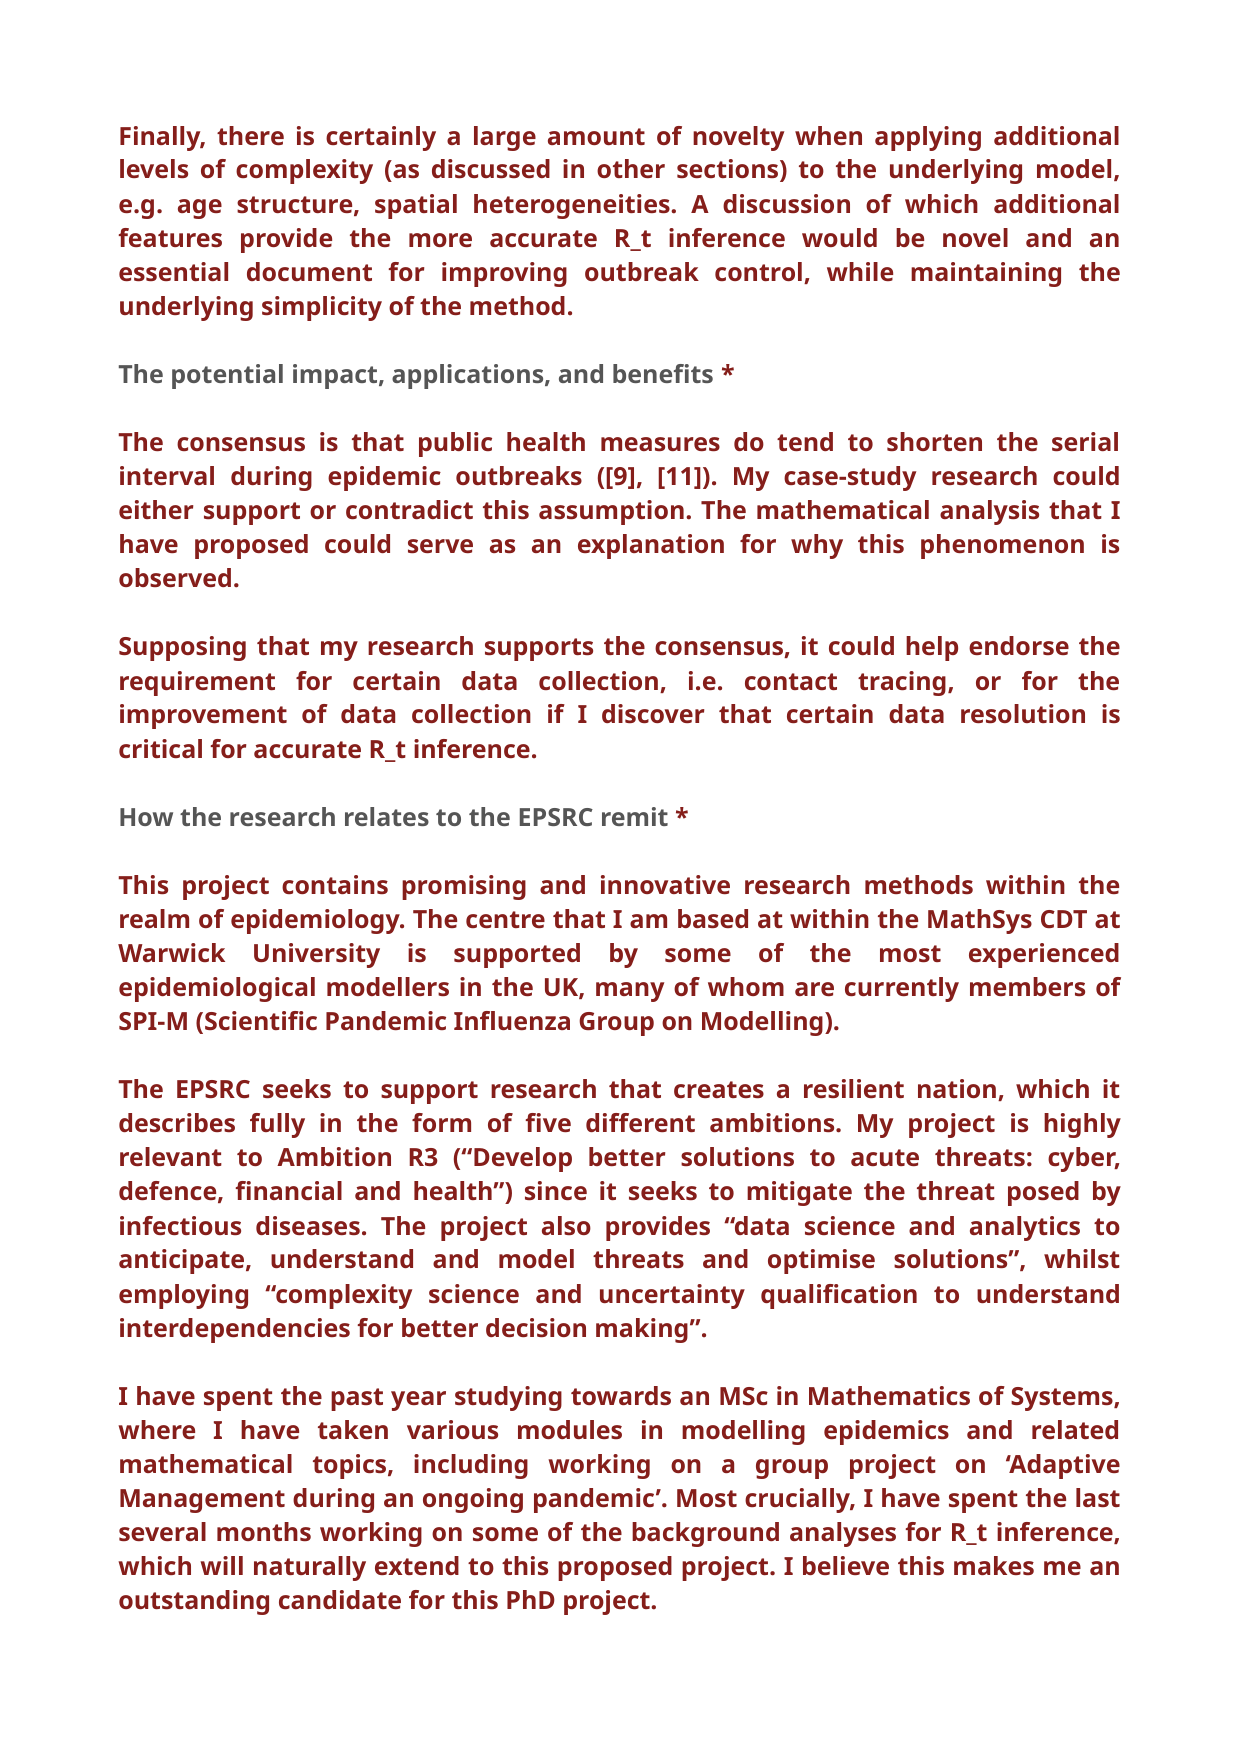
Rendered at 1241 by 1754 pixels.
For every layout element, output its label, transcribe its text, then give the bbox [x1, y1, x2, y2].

text How the research relates to the EPSRC remit * [118, 799, 1122, 833]
text The EPSRC seeks to support research that creates a resilient nation, which it describes fully in the form of five different ambitions. My project is highly relevant to Ambition R3 (“Develop better solutions to acute threats: cyber, defence, financial and health”) since it seeks to mitigate the threat posed by infectious diseases. The project also provides “data science and analytics to anticipate, understand and model threats and optimise solutions”, whilst employing “complexity science and uncertainty qualification to understand interdependencies for better decision making”. [118, 1072, 1122, 1344]
text Supposing that my research supports the consensus, it could help endorse the requirement for certain data collection, i.e. contact tracing, or for the improvement of data collection if I discover that certain data resolution is critical for accurate R_t inference. [118, 629, 1122, 765]
text The potential impact, applications, and benefits * [118, 357, 1122, 391]
text I have spent the past year studying towards an MSc in Mathematics of Systems, where I have taken various modules in modelling epidemics and related mathematical topics, including working on a group project on ‘Adaptive Management during an ongoing pandemic’. Most crucially, I have spent the last several months working on some of the background analyses for R_t inference, which will naturally extend to this proposed project. I believe this makes me an outstanding candidate for this PhD project. [118, 1378, 1122, 1617]
text The consensus is that public health measures do tend to shorten the serial interval during epidemic outbreaks ([9], [11]). My case-study research could either support or contradict this assumption. The mathematical analysis that I have proposed could serve as an explanation for why this phenomenon is observed. [118, 425, 1122, 595]
text Finally, there is certainly a large amount of novelty when applying additional levels of complexity (as discussed in other sections) to the underlying model, e.g. age structure, spatial heterogeneities. A discussion of which additional features provide the more accurate R_t inference would be novel and an essential document for improving outbreak control, while maintaining the underlying simplicity of the method. [118, 118, 1122, 322]
text This project contains promising and innovative research methods within the realm of epidemiology. The centre that I am based at within the MathSys CDT at Warwick University is supported by some of the most experienced epidemiological modellers in the UK, many of whom are currently members of SPI-M (Scientific Pandemic Influenza Group on Modelling). [118, 867, 1122, 1038]
